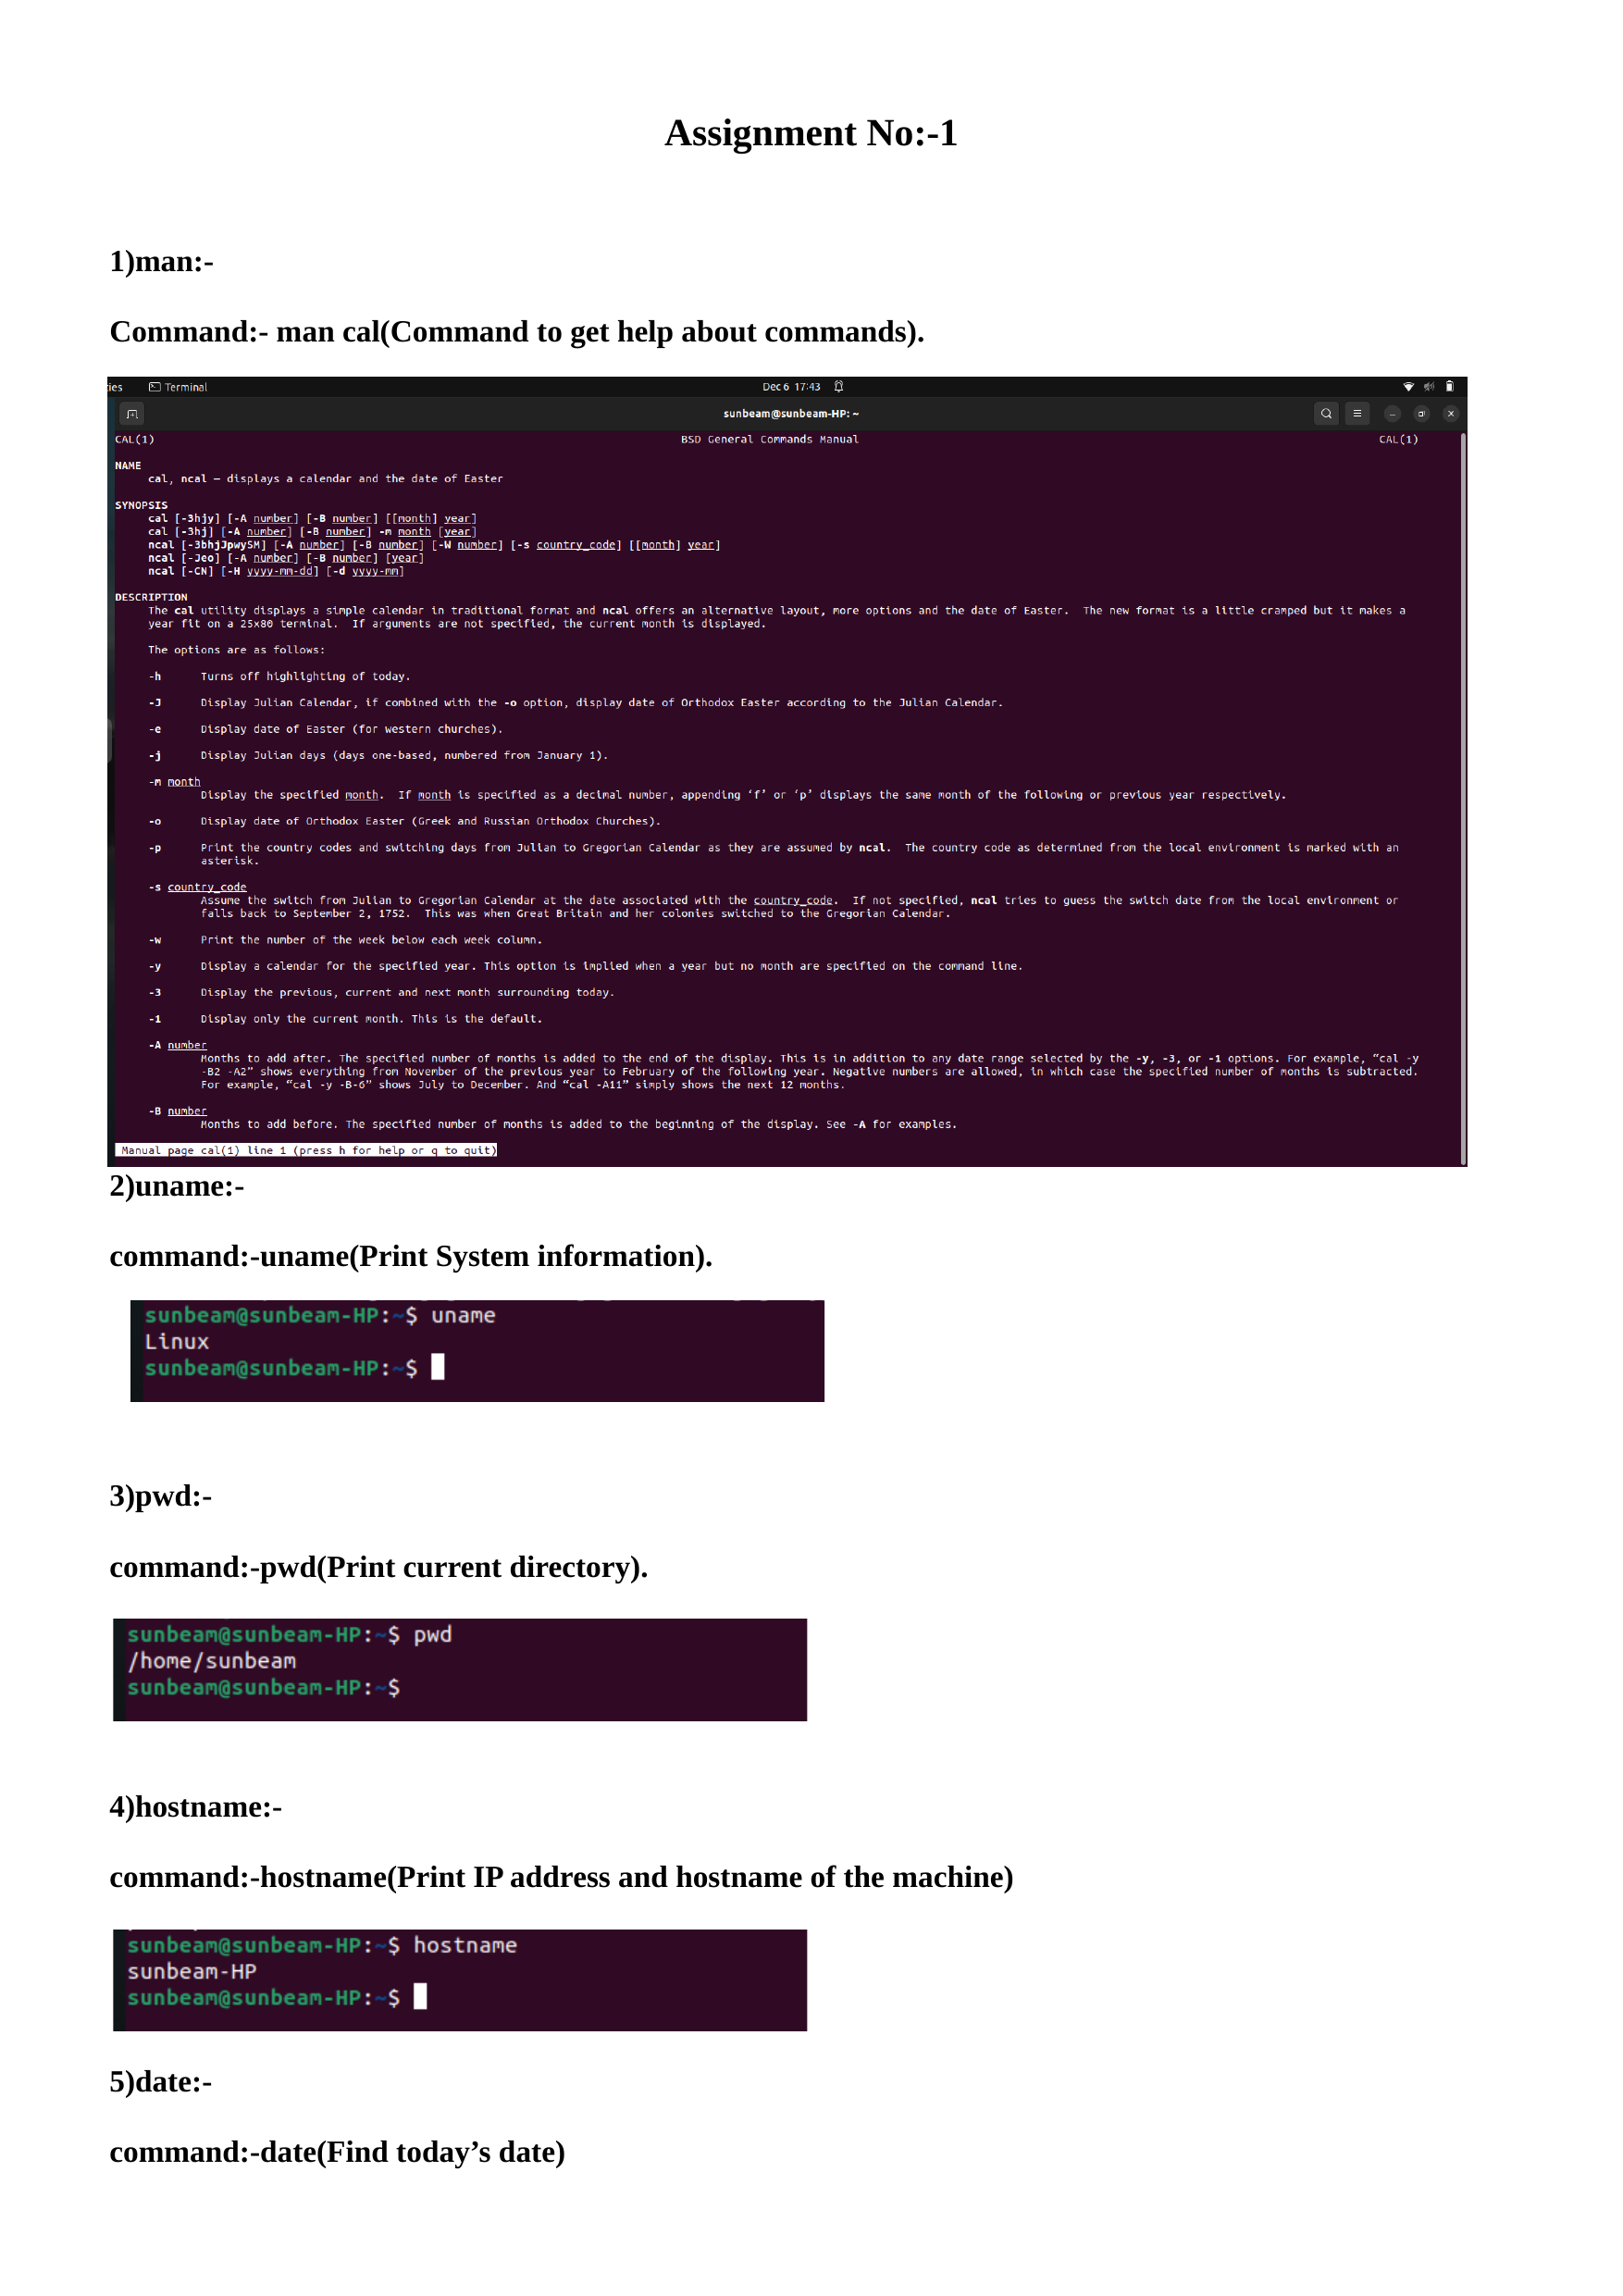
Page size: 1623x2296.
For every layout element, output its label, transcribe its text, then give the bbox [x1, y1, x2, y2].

text Command:- man cal(Command to get help about commands). [109, 313, 1514, 349]
text 2)uname:- [109, 446, 1514, 1202]
text Assignment No:-1 [109, 109, 1514, 154]
text 5)date:- [109, 2063, 1514, 2098]
text 4)hostname:- [109, 1788, 1514, 1823]
text 3)pwd:- [109, 1477, 1514, 1513]
text 1)man:- [109, 242, 1514, 278]
text command:-hostname(Print IP address and hostname of the machine) [109, 1858, 1514, 1894]
text command:-pwd(Print current directory). [109, 1548, 1514, 1583]
text command:-uname(Print System information). [109, 1238, 1514, 1273]
text command:-date(Find today’s date) [109, 2134, 1514, 2169]
